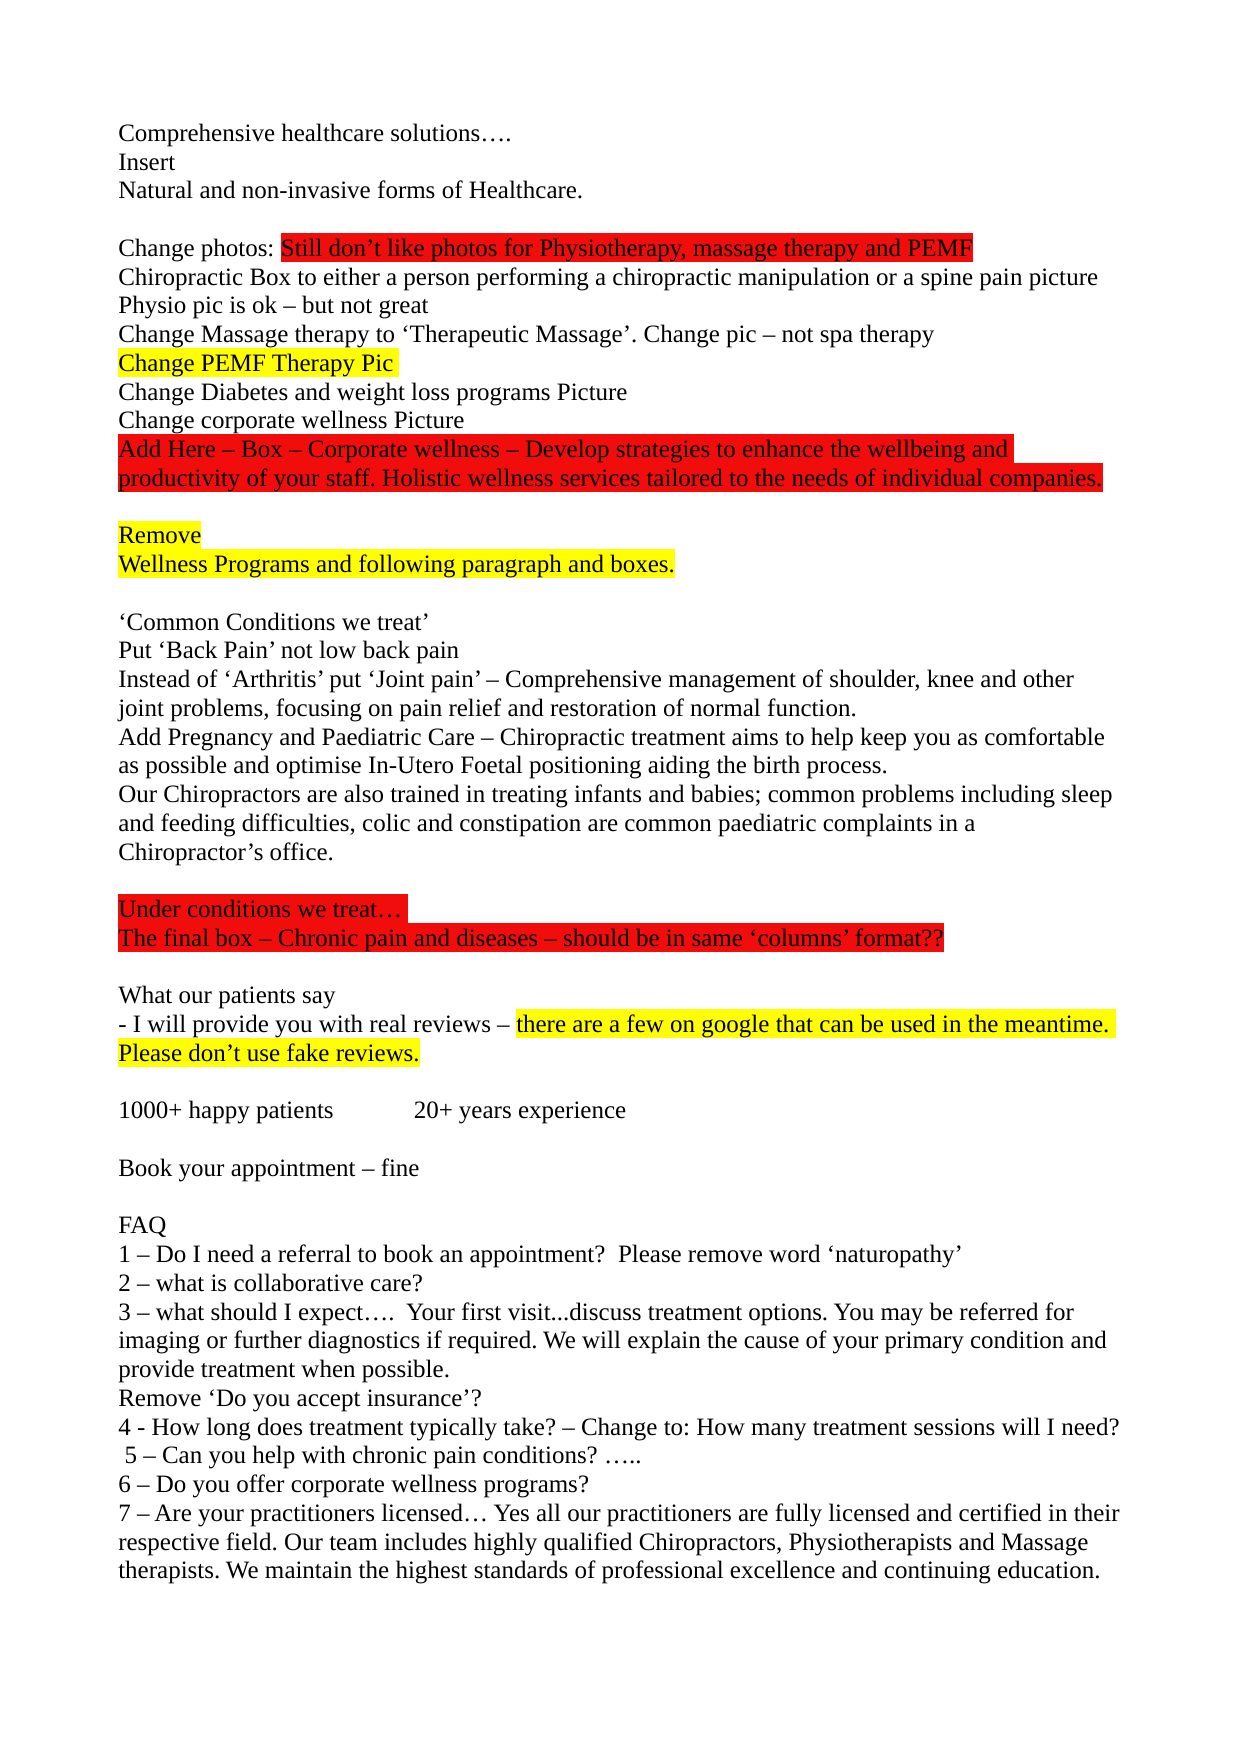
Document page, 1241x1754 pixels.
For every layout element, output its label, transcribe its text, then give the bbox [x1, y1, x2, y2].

text FAQ [118, 1211, 1122, 1239]
text Natural and non-invasive forms of Healthcare. [118, 176, 1122, 204]
text Add Here – Box – Corporate wellness – Develop strategies to enhance the wellbeing and productivity of your staff. Holistic wellness services tailored to the needs of individual companies. [118, 434, 1122, 492]
text Change Diabetes and weight loss programs Picture [118, 377, 1122, 406]
text Chiropractic Box to either a person performing a chiropractic manipulation or a spine pain picture [118, 262, 1122, 291]
text Book your appointment – fine [118, 1153, 1122, 1182]
text Put ‘Back Pain’ not low back pain [118, 636, 1122, 664]
text 5 – Can you help with chronic pain conditions? ….. [118, 1441, 1122, 1469]
text 4 - How long does treatment typically take? – Change to: How many treatment sessions will I need? [118, 1412, 1122, 1441]
text The final box – Chronic pain and diseases – should be in same ‘columns’ format?? [118, 923, 1122, 952]
text Insert [118, 147, 1122, 176]
text Instead of ‘Arthritis’ put ‘Joint pain’ – Comprehensive management of shoulder, knee and other joint problems, focusing on pain relief and restoration of normal function. [118, 664, 1122, 722]
text Change photos: Still don’t like photos for Physiotherapy, massage therapy and PEMF [118, 233, 1122, 262]
text Add Pregnancy and Paediatric Care – Chiropractic treatment aims to help keep you as comfortable as possible and optimise In-Utero Foetal positioning aiding the birth process. [118, 722, 1122, 779]
text Change Massage therapy to ‘Therapeutic Massage’. Change pic – not spa therapy [118, 319, 1122, 348]
text Physio pic is ok – but not great [118, 291, 1122, 319]
text Remove ‘Do you accept insurance’? [118, 1383, 1122, 1412]
text 1000+ happy patients 20+ years experience [118, 1096, 1122, 1124]
text Comprehensive healthcare solutions…. [118, 118, 1122, 147]
text 1 – Do I need a referral to book an appointment? Please remove word ‘naturopathy’ [118, 1239, 1122, 1268]
text Change PEMF Therapy Pic [118, 348, 1122, 377]
text 7 – Are your practitioners licensed… Yes all our practitioners are fully licensed and certified in their respective field. Our team includes highly qualified Chiropractors, Physiotherapists and Massage therapists. We maintain the highest standards of professional excellence and continuing education. [118, 1498, 1122, 1584]
text What our patients say [118, 981, 1122, 1009]
text 2 – what is collaborative care? [118, 1268, 1122, 1297]
text 6 – Do you offer corporate wellness programs? [118, 1469, 1122, 1498]
text Remove [118, 521, 1122, 549]
text 3 – what should I expect…. Your first visit...discuss treatment options. You may be referred for imaging or further diagnostics if required. We will explain the cause of your primary condition and provide treatment when possible. [118, 1297, 1122, 1383]
text - I will provide you with real reviews – there are a few on google that can be used in the meantime. Please don’t use fake reviews. [118, 1009, 1122, 1067]
text Change corporate wellness Picture [118, 406, 1122, 434]
text ‘Common Conditions we treat’ [118, 607, 1122, 636]
text Our Chiropractors are also trained in treating infants and babies; common problems including sleep and feeding difficulties, colic and constipation are common paediatric complaints in a Chiropractor’s office. [118, 779, 1122, 866]
text Wellness Programs and following paragraph and boxes. [118, 549, 1122, 578]
text Under conditions we treat… [118, 894, 1122, 923]
